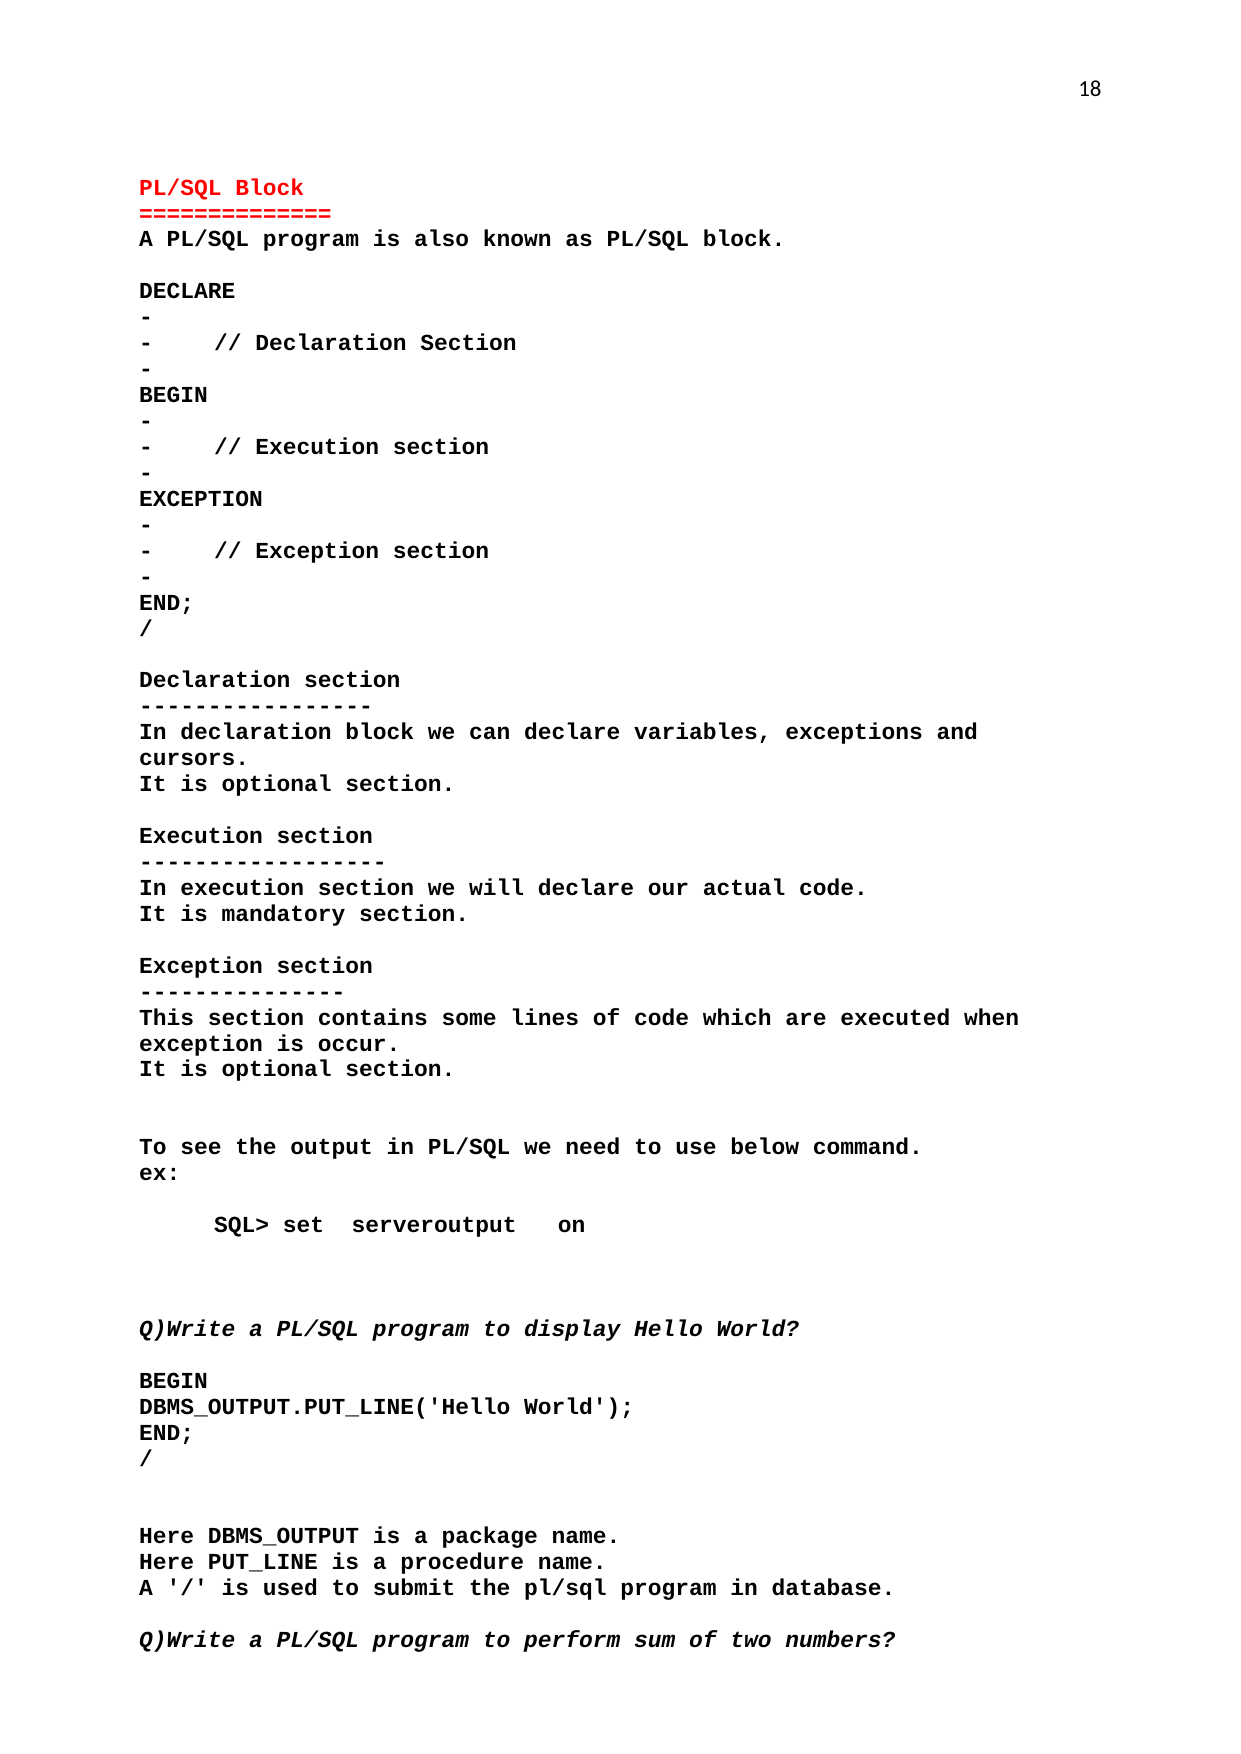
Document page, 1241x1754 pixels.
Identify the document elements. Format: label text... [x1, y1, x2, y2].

text Exception section [139, 954, 1101, 980]
text SQL> set serveroutput on [139, 1213, 1101, 1239]
text A PL/SQL program is also known as PL/SQL block. [139, 228, 1101, 254]
text PL/SQL Block [139, 176, 1101, 202]
text This section contains some lines of code which are executed when exception is occur. [139, 1006, 1101, 1058]
text - [139, 513, 1101, 539]
text --------------- [139, 980, 1101, 1006]
text Here DBMS_OUTPUT is a package name. [139, 1525, 1101, 1551]
text It is mandatory section. [139, 902, 1101, 928]
text - [139, 357, 1101, 383]
text END; [139, 1421, 1101, 1447]
text ex: [139, 1162, 1101, 1187]
text It is optional section. [139, 772, 1101, 798]
text ============== [139, 202, 1101, 228]
text - [139, 461, 1101, 487]
text / [139, 617, 1101, 643]
text Execution section [139, 824, 1101, 850]
text DECLARE [139, 280, 1101, 306]
text A '/' is used to submit the pl/sql program in database. [139, 1577, 1101, 1602]
text - [139, 565, 1101, 591]
text DBMS_OUTPUT.PUT_LINE('Hello World'); [139, 1395, 1101, 1421]
text ----------------- [139, 695, 1101, 721]
text / [139, 1447, 1101, 1473]
text END; [139, 591, 1101, 617]
text BEGIN [139, 1369, 1101, 1395]
text BEGIN [139, 383, 1101, 409]
text - // Exception section [139, 539, 1101, 565]
text In execution section we will declare our actual code. [139, 876, 1101, 902]
text EXCEPTION [139, 487, 1101, 513]
text - // Execution section [139, 435, 1101, 461]
text - // Declaration Section [139, 332, 1101, 357]
text In declaration block we can declare variables, exceptions and cursors. [139, 721, 1101, 772]
text - [139, 409, 1101, 435]
text To see the output in PL/SQL we need to use below command. [139, 1136, 1101, 1162]
text Q)Write a PL/SQL program to perform sum of two numbers? [139, 1628, 1101, 1654]
text Q)Write a PL/SQL program to display Hello World? [139, 1317, 1101, 1343]
text - [139, 306, 1101, 332]
text Here PUT_LINE is a procedure name. [139, 1551, 1101, 1577]
text Declaration section [139, 669, 1101, 695]
text It is optional section. [139, 1058, 1101, 1084]
text ------------------ [139, 850, 1101, 876]
